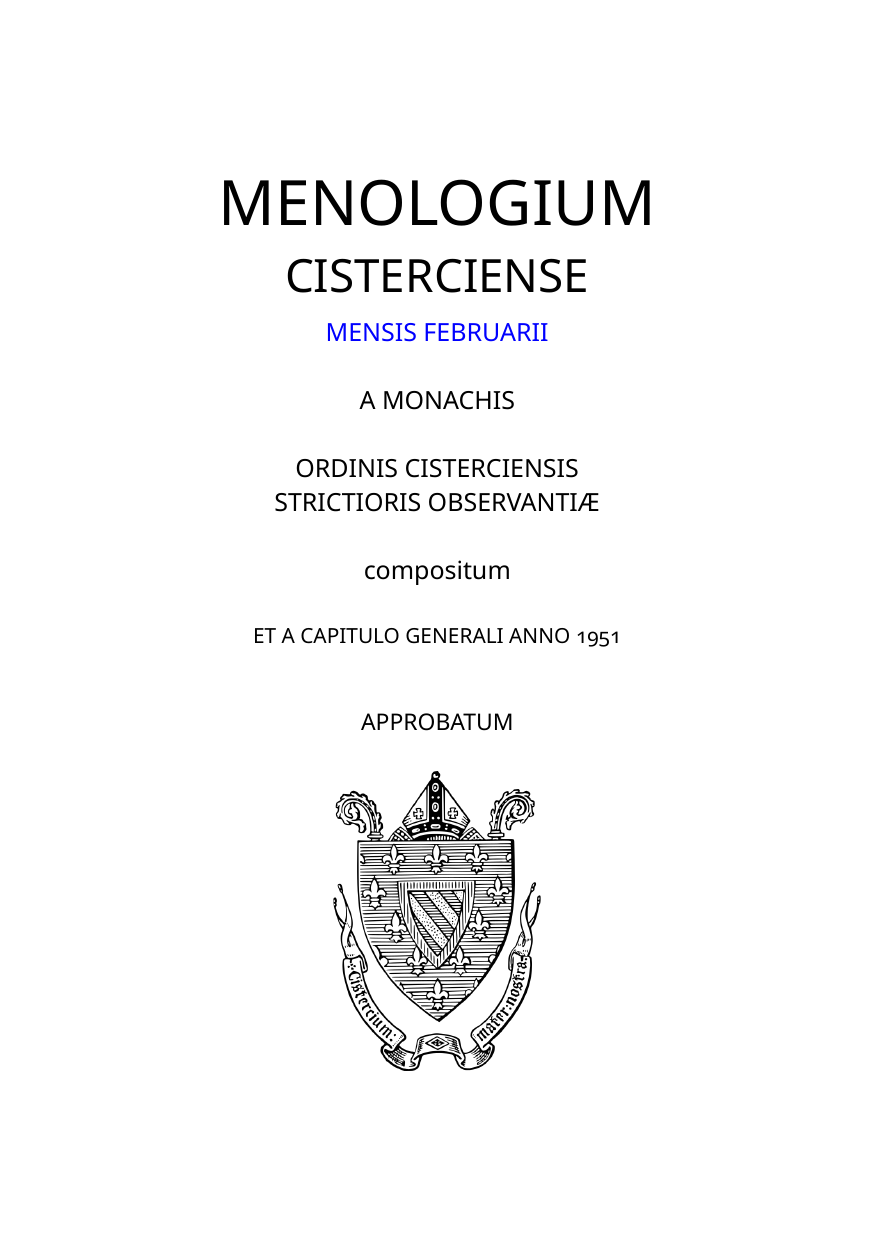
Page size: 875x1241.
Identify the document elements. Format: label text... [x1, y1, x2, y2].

text APPROBATUM [90, 706, 784, 738]
text STRICTIORIS OBSERVANTIÆ [90, 485, 784, 519]
picture [333, 771, 541, 1071]
text MENOLOGIUM [90, 158, 784, 243]
text A MONACHIS [90, 383, 784, 417]
text ET A CAPITULO GENERALI ANNO 1951 [90, 621, 784, 649]
text ORDINIS CISTERCIENSIS [90, 451, 784, 485]
text CISTERCIENSE [90, 243, 784, 306]
text compositum [90, 553, 784, 587]
text MENSIS FEBRUARII [90, 314, 784, 349]
